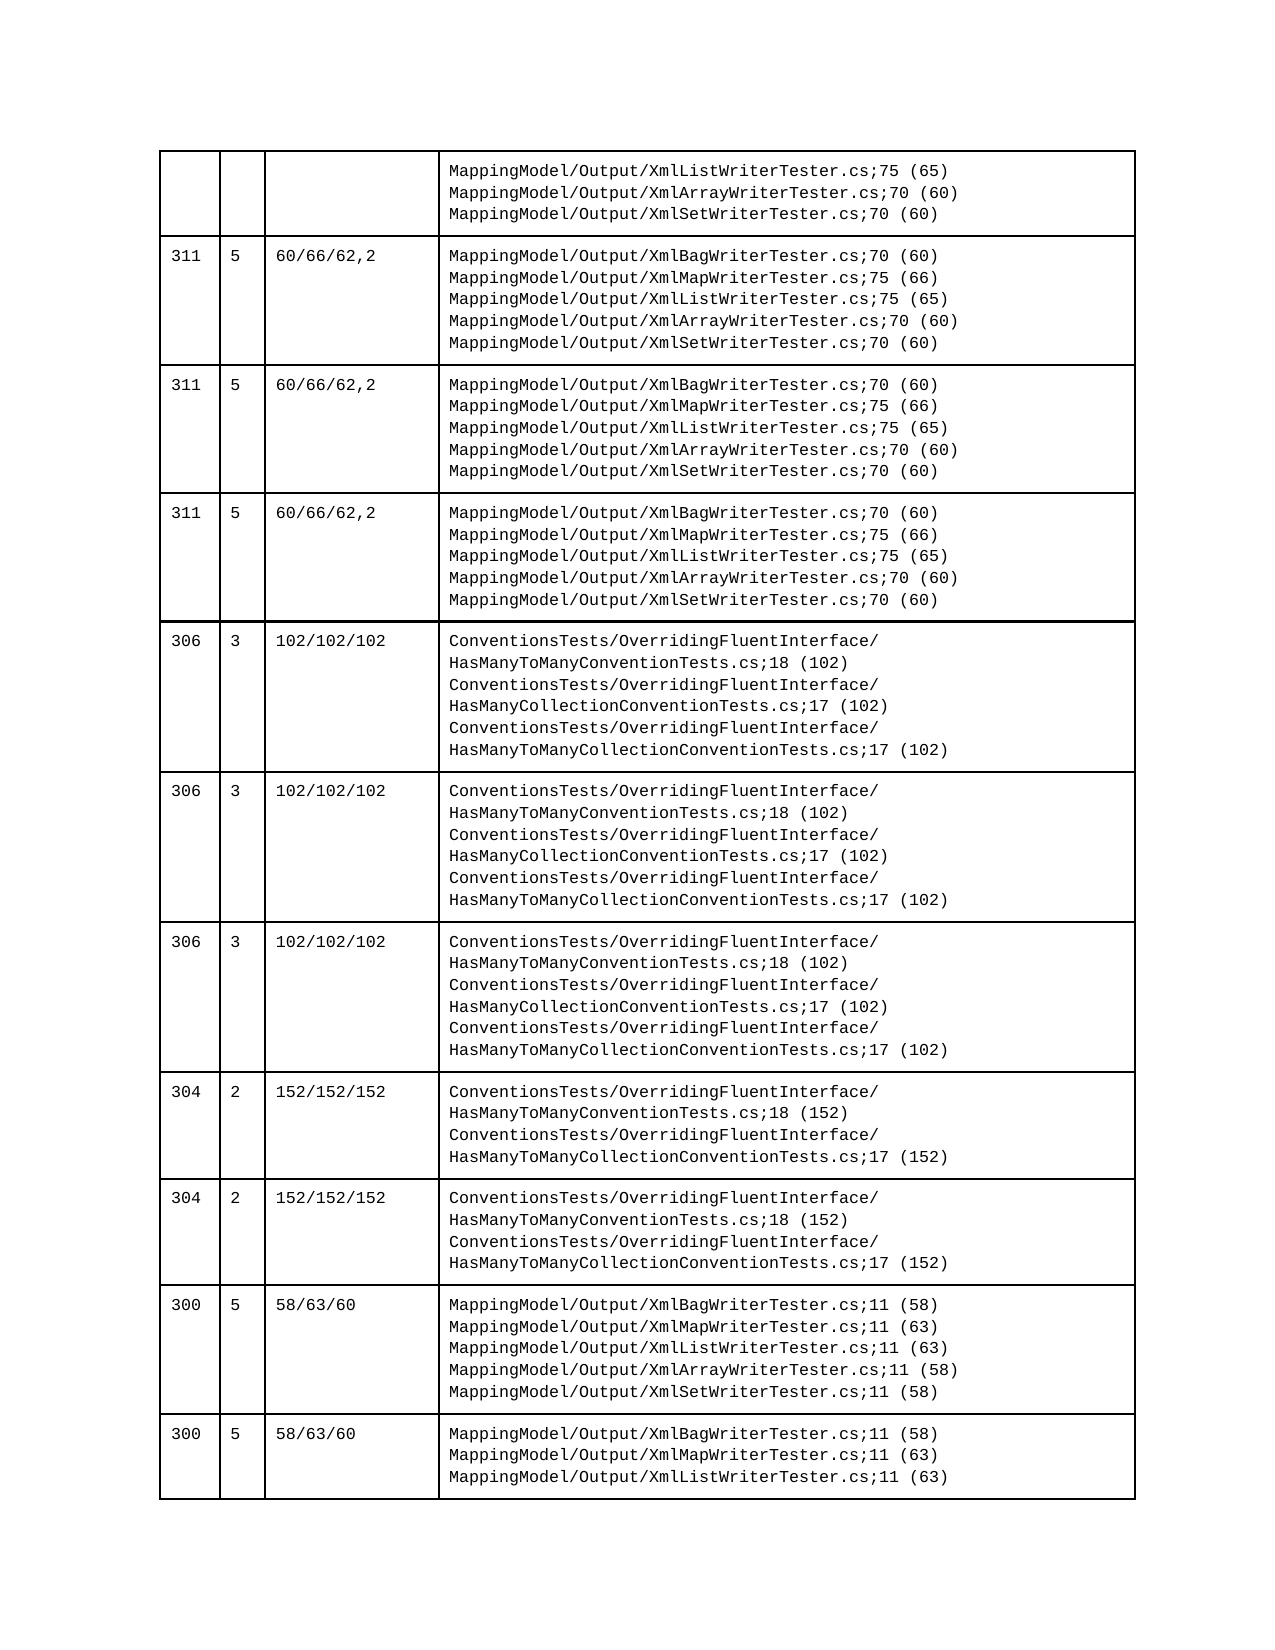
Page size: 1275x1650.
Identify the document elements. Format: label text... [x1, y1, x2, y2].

table_cell 300 [161, 1286, 219, 1413]
table_cell ConventionsTests/OverridingFluentInterface/HasManyToManyConventionTests.cs;18 (152) ConventionsTests/OverridingFluentInterface/HasManyToManyCollectionConventionTests.cs;17 (152) [440, 1073, 1134, 1177]
table_cell 5 [221, 366, 264, 492]
table_cell 311 [161, 494, 219, 620]
table_cell 152/152/152 [266, 1073, 438, 1177]
table_cell 5 [221, 494, 264, 620]
table_cell 60/66/62,2 [266, 237, 438, 363]
table_cell 102/102/102 [266, 623, 438, 771]
table_cell 3 [221, 923, 264, 1071]
table_cell MappingModel/Output/XmlBagWriterTester.cs;11 (58) MappingModel/Output/XmlMapWriterTester.cs;11 (63) MappingModel/Output/XmlListWriterTester.cs;11 (63) MappingModel/Output/XmlArrayWriterTester.cs;11 (58) MappingModel/Output/XmlSetWriterTester.cs;11 (58) [440, 1286, 1134, 1413]
table_cell [221, 152, 264, 235]
table_cell 304 [161, 1073, 219, 1177]
table_cell 304 [161, 1180, 219, 1284]
table_cell 58/63/60 [266, 1415, 438, 1498]
table_cell ConventionsTests/OverridingFluentInterface/HasManyToManyConventionTests.cs;18 (102) ConventionsTests/OverridingFluentInterface/HasManyCollectionConventionTests.cs;17 (102) ConventionsTests/OverridingFluentInterface/HasManyToManyCollectionConventionTests.cs;17 (102) [440, 773, 1134, 921]
table_cell [266, 152, 438, 235]
table_cell 60/66/62,2 [266, 494, 438, 620]
table_cell ConventionsTests/OverridingFluentInterface/HasManyToManyConventionTests.cs;18 (102) ConventionsTests/OverridingFluentInterface/HasManyCollectionConventionTests.cs;17 (102) ConventionsTests/OverridingFluentInterface/HasManyToManyCollectionConventionTests.cs;17 (102) [440, 623, 1134, 771]
table_cell 3 [221, 773, 264, 921]
table_cell 2 [221, 1073, 264, 1177]
table_cell MappingModel/Output/XmlBagWriterTester.cs;70 (60) MappingModel/Output/XmlMapWriterTester.cs;75 (66) MappingModel/Output/XmlListWriterTester.cs;75 (65) MappingModel/Output/XmlArrayWriterTester.cs;70 (60) MappingModel/Output/XmlSetWriterTester.cs;70 (60) [440, 237, 1134, 363]
table_cell 3 [221, 623, 264, 771]
table_cell 306 [161, 623, 219, 771]
table_cell MappingModel/Output/XmlListWriterTester.cs;75 (65) MappingModel/Output/XmlArrayWriterTester.cs;70 (60) MappingModel/Output/XmlSetWriterTester.cs;70 (60) [440, 152, 1134, 235]
table_cell MappingModel/Output/XmlBagWriterTester.cs;70 (60) MappingModel/Output/XmlMapWriterTester.cs;75 (66) MappingModel/Output/XmlListWriterTester.cs;75 (65) MappingModel/Output/XmlArrayWriterTester.cs;70 (60) MappingModel/Output/XmlSetWriterTester.cs;70 (60) [440, 366, 1134, 492]
table_cell [161, 152, 219, 235]
table_cell 5 [221, 237, 264, 363]
table_cell ConventionsTests/OverridingFluentInterface/HasManyToManyConventionTests.cs;18 (152) ConventionsTests/OverridingFluentInterface/HasManyToManyCollectionConventionTests.cs;17 (152) [440, 1180, 1134, 1284]
table_cell 300 [161, 1415, 219, 1498]
table_cell 306 [161, 773, 219, 921]
table_cell 58/63/60 [266, 1286, 438, 1413]
table_cell 102/102/102 [266, 773, 438, 921]
table_cell ConventionsTests/OverridingFluentInterface/HasManyToManyConventionTests.cs;18 (102) ConventionsTests/OverridingFluentInterface/HasManyCollectionConventionTests.cs;17 (102) ConventionsTests/OverridingFluentInterface/HasManyToManyCollectionConventionTests.cs;17 (102) [440, 923, 1134, 1071]
table_cell 102/102/102 [266, 923, 438, 1071]
table_cell 5 [221, 1286, 264, 1413]
table_cell 311 [161, 237, 219, 363]
table_cell 306 [161, 923, 219, 1071]
table_cell MappingModel/Output/XmlBagWriterTester.cs;70 (60) MappingModel/Output/XmlMapWriterTester.cs;75 (66) MappingModel/Output/XmlListWriterTester.cs;75 (65) MappingModel/Output/XmlArrayWriterTester.cs;70 (60) MappingModel/Output/XmlSetWriterTester.cs;70 (60) [440, 494, 1134, 620]
table_cell 60/66/62,2 [266, 366, 438, 492]
table_cell MappingModel/Output/XmlBagWriterTester.cs;11 (58) MappingModel/Output/XmlMapWriterTester.cs;11 (63) MappingModel/Output/XmlListWriterTester.cs;11 (63) [440, 1415, 1134, 1498]
table_cell 152/152/152 [266, 1180, 438, 1284]
table_cell 311 [161, 366, 219, 492]
table_cell 5 [221, 1415, 264, 1498]
table_cell 2 [221, 1180, 264, 1284]
